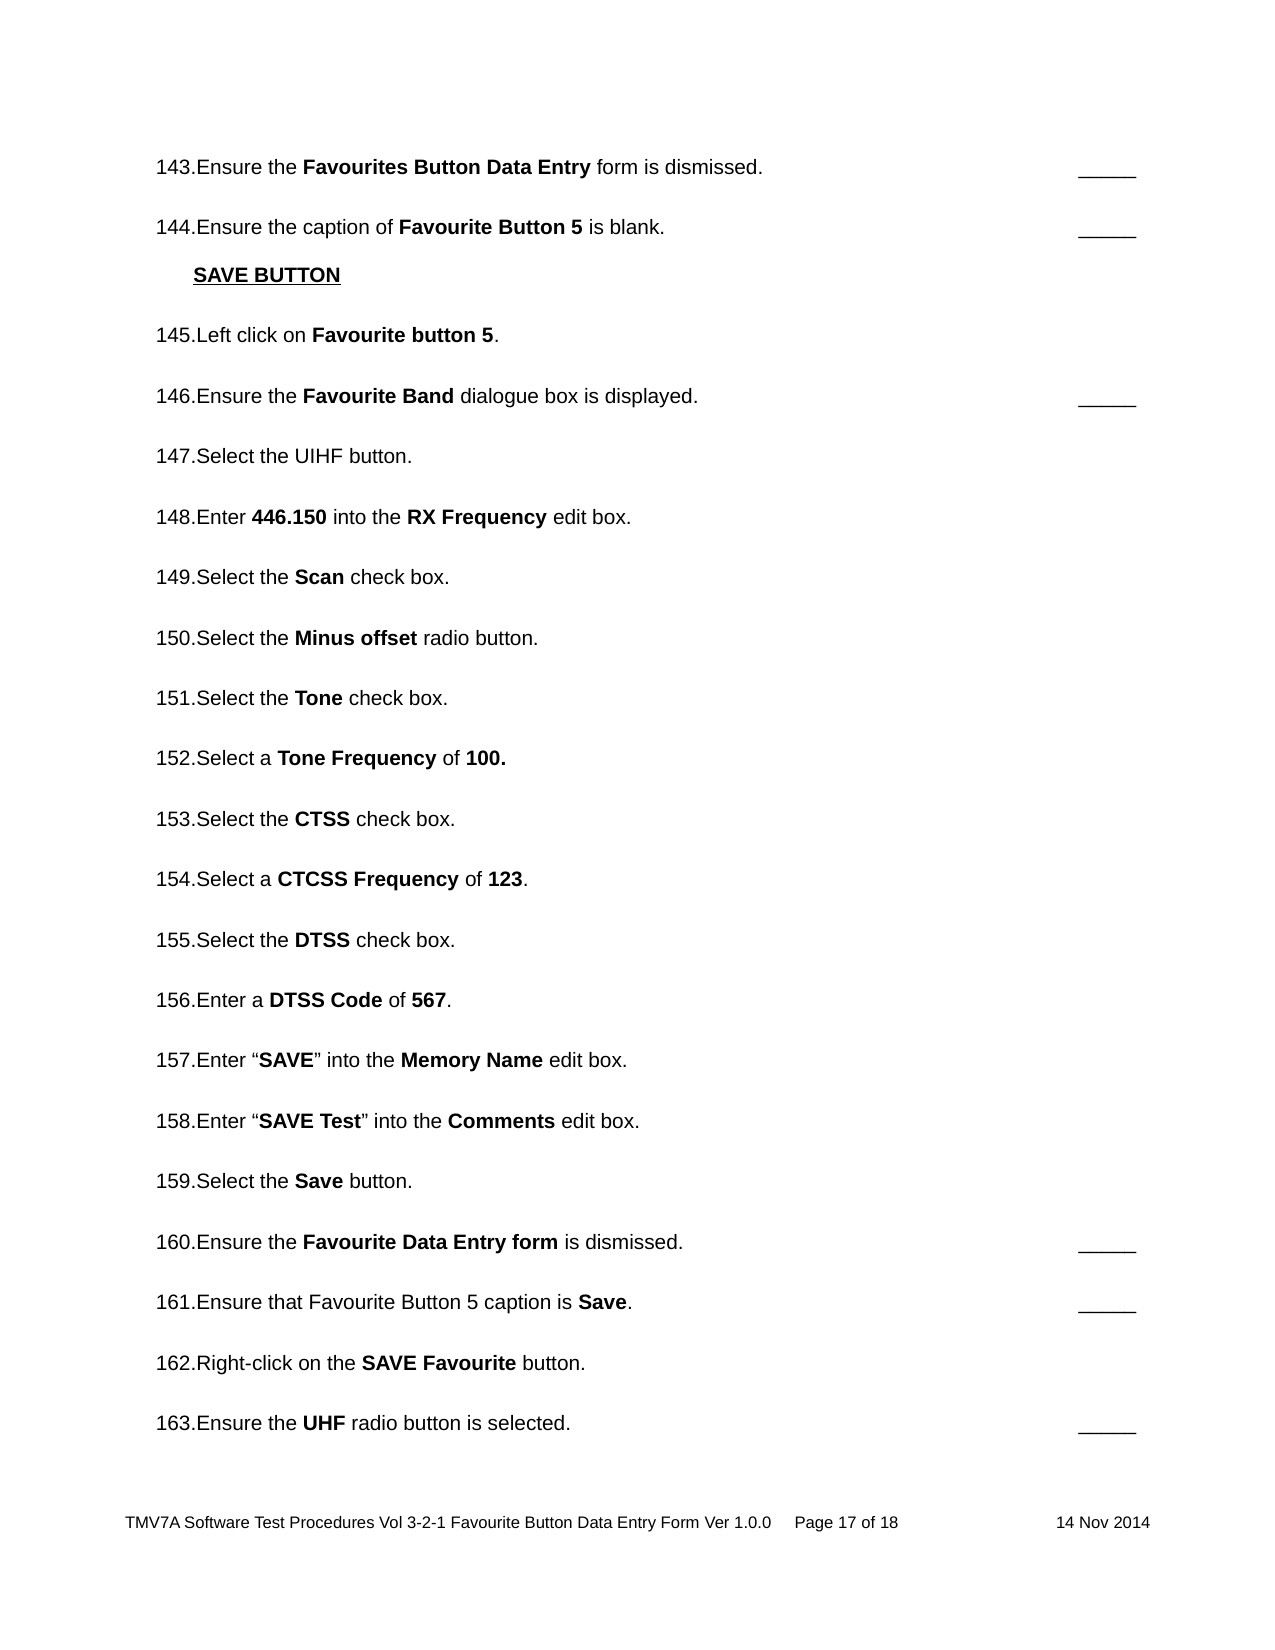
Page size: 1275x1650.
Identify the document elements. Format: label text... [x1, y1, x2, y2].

list Select the UIHF button. [156, 444, 1157, 492]
list Enter “SAVE Test” into the Comments edit box. [156, 1109, 1157, 1157]
list Ensure the UHF radio button is selected. _____ [156, 1411, 1157, 1459]
list Enter “SAVE” into the Memory Name edit box. [156, 1048, 1157, 1096]
list Select a Tone Frequency of 100. [156, 746, 1157, 794]
list [156, 118, 1157, 142]
list Enter 446.150 into the RX Frequency edit box. [156, 504, 1157, 552]
list Select the CTSS check box. [156, 807, 1157, 854]
list Ensure the Favourite Data Entry form is dismissed. _____ [156, 1229, 1157, 1277]
list Select the Save button. [156, 1169, 1157, 1217]
list Enter a DTSS Code of 567. [156, 988, 1157, 1036]
list Select a CTCSS Frequency of 123. [156, 867, 1157, 915]
list Select the Tone check box. [156, 686, 1157, 734]
list Left click on Favourite button 5. [156, 323, 1157, 371]
list Ensure the Favourite Band dialogue box is displayed. _____ [156, 384, 1157, 432]
list Right-click on the SAVE Favourite button. [156, 1350, 1157, 1398]
list Ensure the caption of Favourite Button 5 is blank. _____ SAVE BUTTON [156, 215, 1157, 311]
list Select the Scan check box. [156, 565, 1157, 613]
list Select the DTSS check box. [156, 927, 1157, 975]
list Ensure that Favourite Button 5 caption is Save. _____ [156, 1290, 1157, 1338]
list Ensure the Favourites Button Data Entry form is dismissed. _____ [156, 154, 1157, 202]
list Select the Minus offset radio button. [156, 625, 1157, 673]
